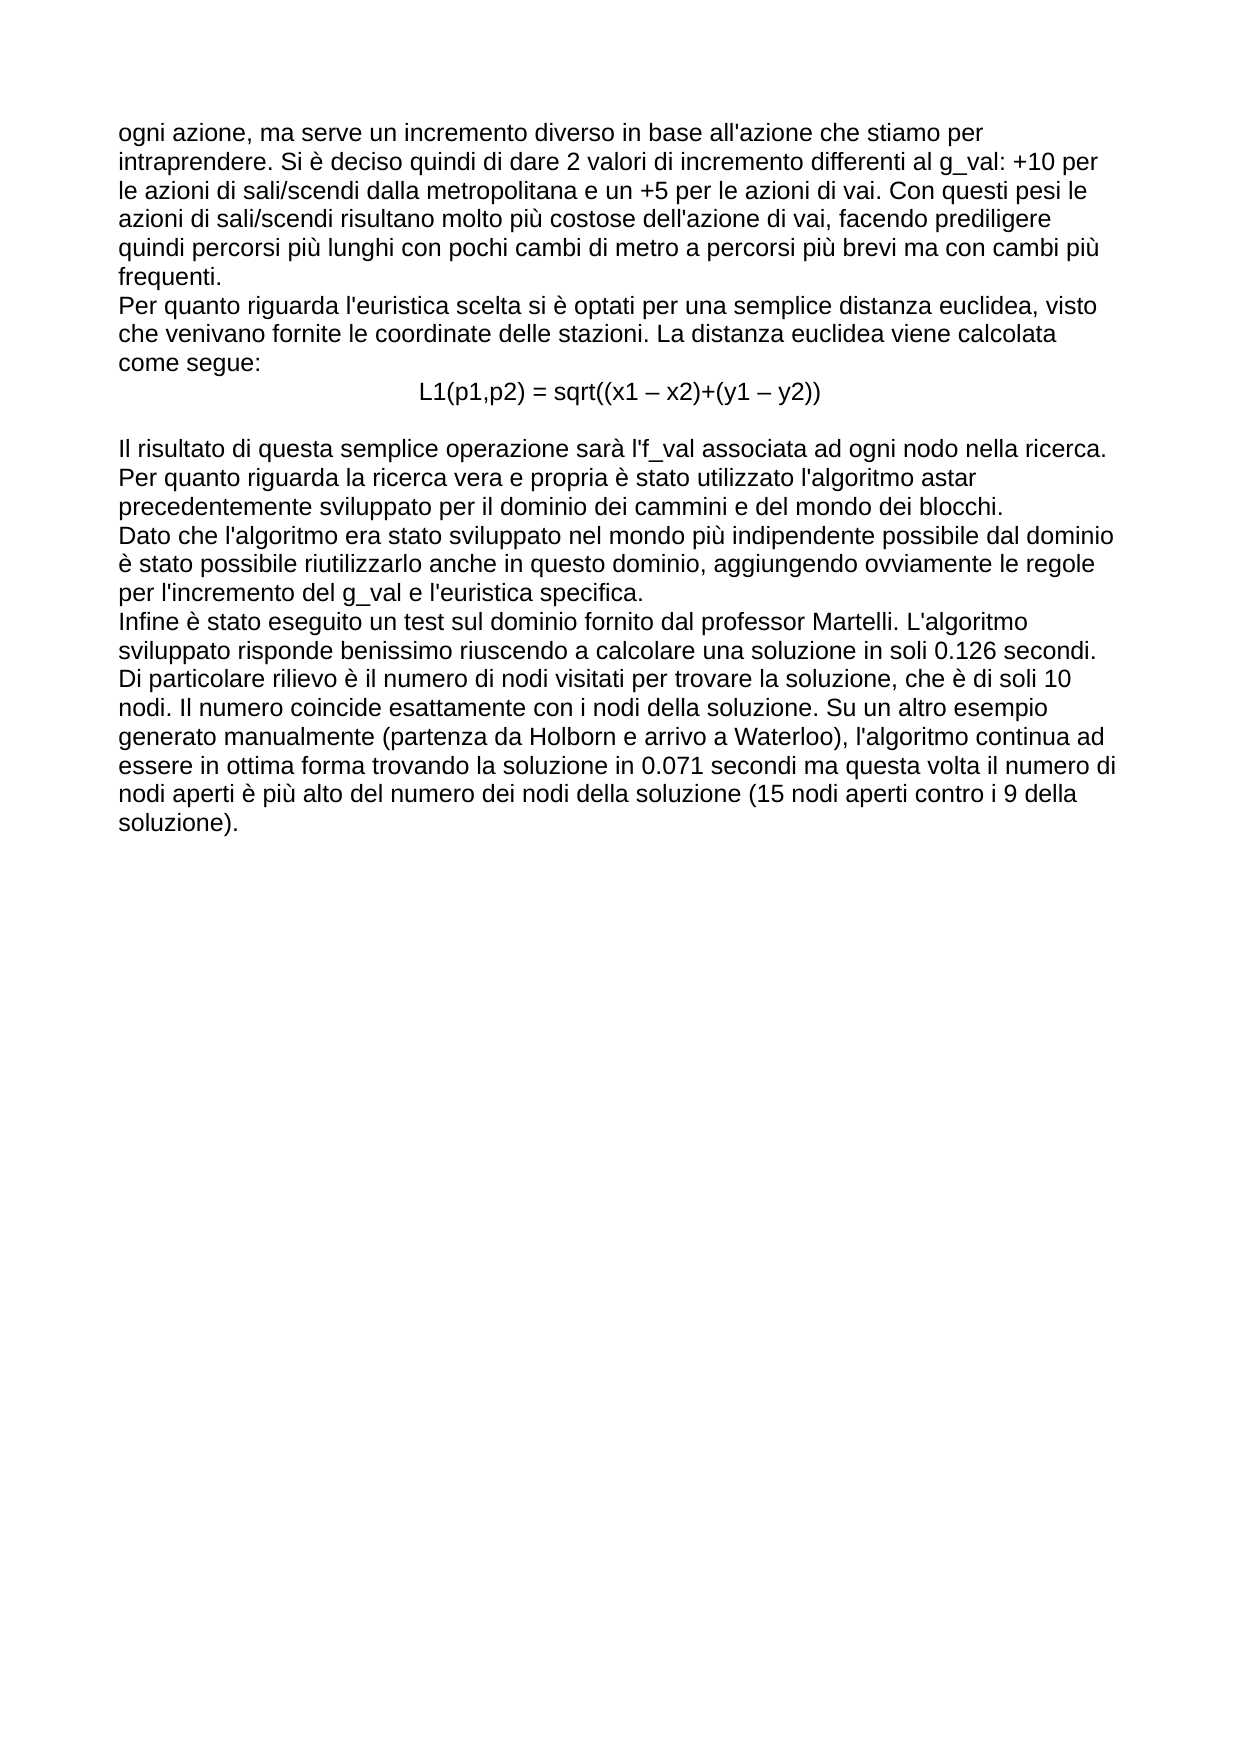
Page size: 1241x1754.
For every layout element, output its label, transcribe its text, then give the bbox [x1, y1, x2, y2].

text L1(p1,p2) = sqrt((x1 – x2)+(y1 – y2)) [118, 377, 1122, 406]
text Il risultato di questa semplice operazione sarà l'f_val associata ad ogni nodo nella ricerca. [118, 434, 1122, 463]
text ogni azione, ma serve un incremento diverso in base all'azione che stiamo per intraprendere. Si è deciso quindi di dare 2 valori di incremento differenti al g_val: +10 per le azioni di sali/scendi dalla metropolitana e un +5 per le azioni di vai. Con questi pesi le azioni di sali/scendi risultano molto più costose dell'azione di vai, facendo prediligere quindi percorsi più lunghi con pochi cambi di metro a percorsi più brevi ma con cambi più frequenti. [118, 118, 1122, 291]
text Per quanto riguarda l'euristica scelta si è optati per una semplice distanza euclidea, visto che venivano fornite le coordinate delle stazioni. La distanza euclidea viene calcolata come segue: [118, 291, 1122, 377]
text Per quanto riguarda la ricerca vera e propria è stato utilizzato l'algoritmo astar precedentemente sviluppato per il dominio dei cammini e del mondo dei blocchi. [118, 463, 1122, 521]
text Infine è stato eseguito un test sul dominio fornito dal professor Martelli. L'algoritmo sviluppato risponde benissimo riuscendo a calcolare una soluzione in soli 0.126 secondi. Di particolare rilievo è il numero di nodi visitati per trovare la soluzione, che è di soli 10 nodi. Il numero coincide esattamente con i nodi della soluzione. Su un altro esempio generato manualmente (partenza da Holborn e arrivo a Waterloo), l'algoritmo continua ad essere in ottima forma trovando la soluzione in 0.071 secondi ma questa volta il numero di nodi aperti è più alto del numero dei nodi della soluzione (15 nodi aperti contro i 9 della soluzione). [118, 607, 1122, 837]
text Dato che l'algoritmo era stato sviluppato nel mondo più indipendente possibile dal dominio è stato possibile riutilizzarlo anche in questo dominio, aggiungendo ovviamente le regole per l'incremento del g_val e l'euristica specifica. [118, 521, 1122, 607]
